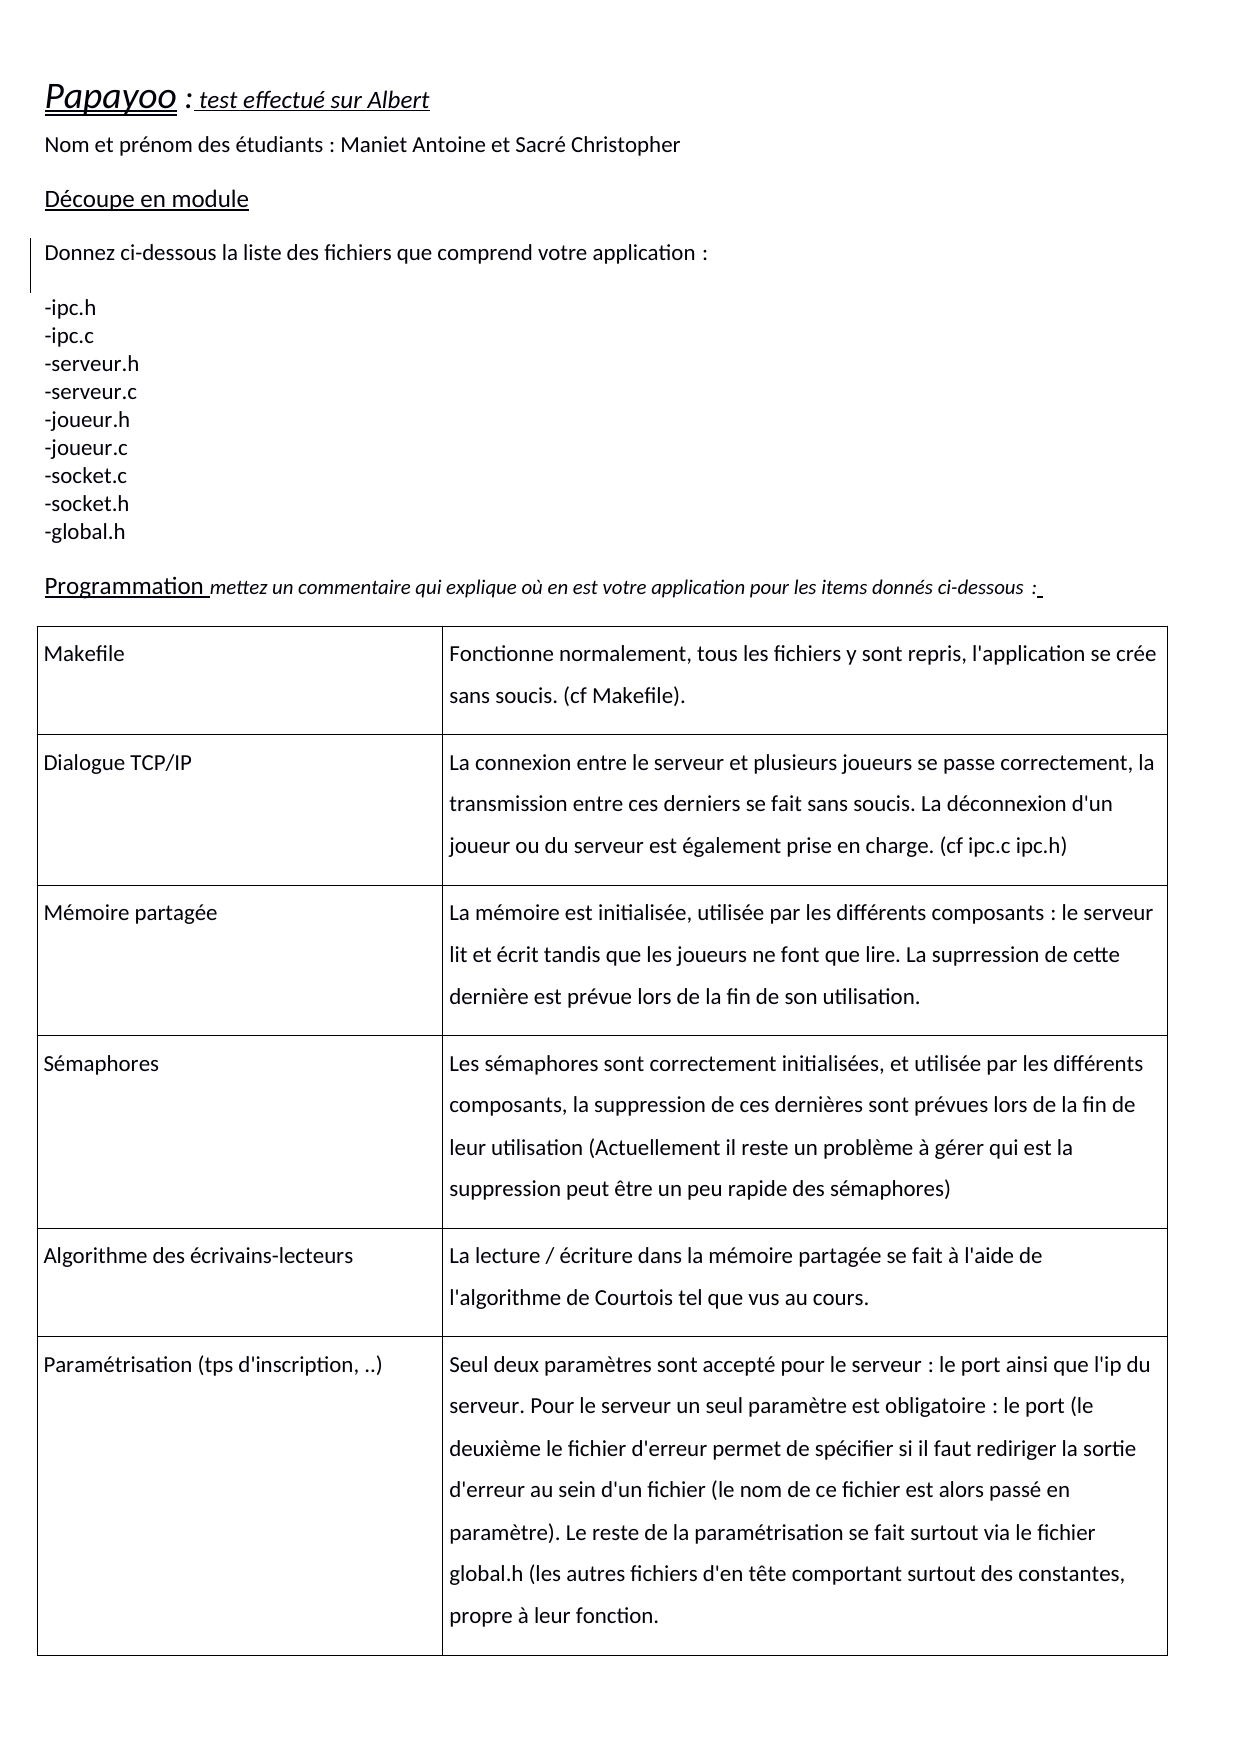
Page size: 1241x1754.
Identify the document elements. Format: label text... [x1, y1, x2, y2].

table_cell Les sémaphores sont correctement initialisées, et utilisée par les différents composants, la suppression de ces dernières sont prévues lors de la fin de leur utilisation (Actuellement il reste un problème à gérer qui est la suppression peut être un peu rapide des sémaphores) [443, 1036, 1167, 1228]
text Papayoo : test effectué sur Albert [44, 72, 1196, 117]
text -socket.c [44, 461, 1196, 489]
table_cell La mémoire est initialisée, utilisée par les différents composants : le serveur lit et écrit tandis que les joueurs ne font que lire. La suprression de cette dernière est prévue lors de la fin de son utilisation. [443, 886, 1167, 1035]
text Nom et prénom des étudiants : Maniet Antoine et Sacré Christopher [44, 130, 1196, 158]
table_cell Mémoire partagée [38, 886, 442, 1035]
table_cell Sémaphores [38, 1036, 442, 1228]
text -joueur.h [44, 405, 1196, 433]
text -serveur.c [44, 377, 1196, 405]
subtitle Découpe en module [44, 183, 1196, 213]
text -ipc.c [44, 321, 1196, 349]
table_cell Algorithme des écrivains-lecteurs [38, 1229, 442, 1336]
table_cell Paramétrisation (tps d'inscription, ..) [38, 1337, 442, 1654]
text -joueur.c [44, 433, 1196, 461]
table_cell Seul deux paramètres sont accepté pour le serveur : le port ainsi que l'ip du serveur. Pour le serveur un seul paramètre est obligatoire : le port (le deuxième le fichier d'erreur permet de spécifier si il faut rediriger la sortie d'erreur au sein d'un fichier (le nom de ce fichier est alors passé en paramètre). Le reste de la paramétrisation se fait surtout via le fichier global.h (les autres fichiers d'en tête comportant surtout des constantes, propre à leur fonction. [443, 1337, 1167, 1654]
text -global.h [44, 517, 1196, 545]
table_cell La connexion entre le serveur et plusieurs joueurs se passe correctement, la transmission entre ces derniers se fait sans soucis. La déconnexion d'un joueur ou du serveur est également prise en charge. (cf ipc.c ipc.h) [443, 735, 1167, 884]
text -socket.h [44, 489, 1196, 517]
table_header Fonctionne normalement, tous les fichiers y sont repris, l'application se crée sans soucis. (cf Makefile). [443, 627, 1167, 734]
table_header Makefile [38, 627, 442, 734]
table_cell La lecture / écriture dans la mémoire partagée se fait à l'aide de l'algorithme de Courtois tel que vus au cours. [443, 1229, 1167, 1336]
table_cell Dialogue TCP/IP [38, 735, 442, 884]
text -ipc.h [44, 293, 1196, 321]
text -serveur.h [44, 349, 1196, 377]
text Donnez ci-dessous la liste des fichiers que comprend votre application : [44, 238, 1196, 266]
subtitle Programmation mettez un commentaire qui explique où en est votre application pour les items donnés ci-dessous : [44, 570, 1196, 601]
